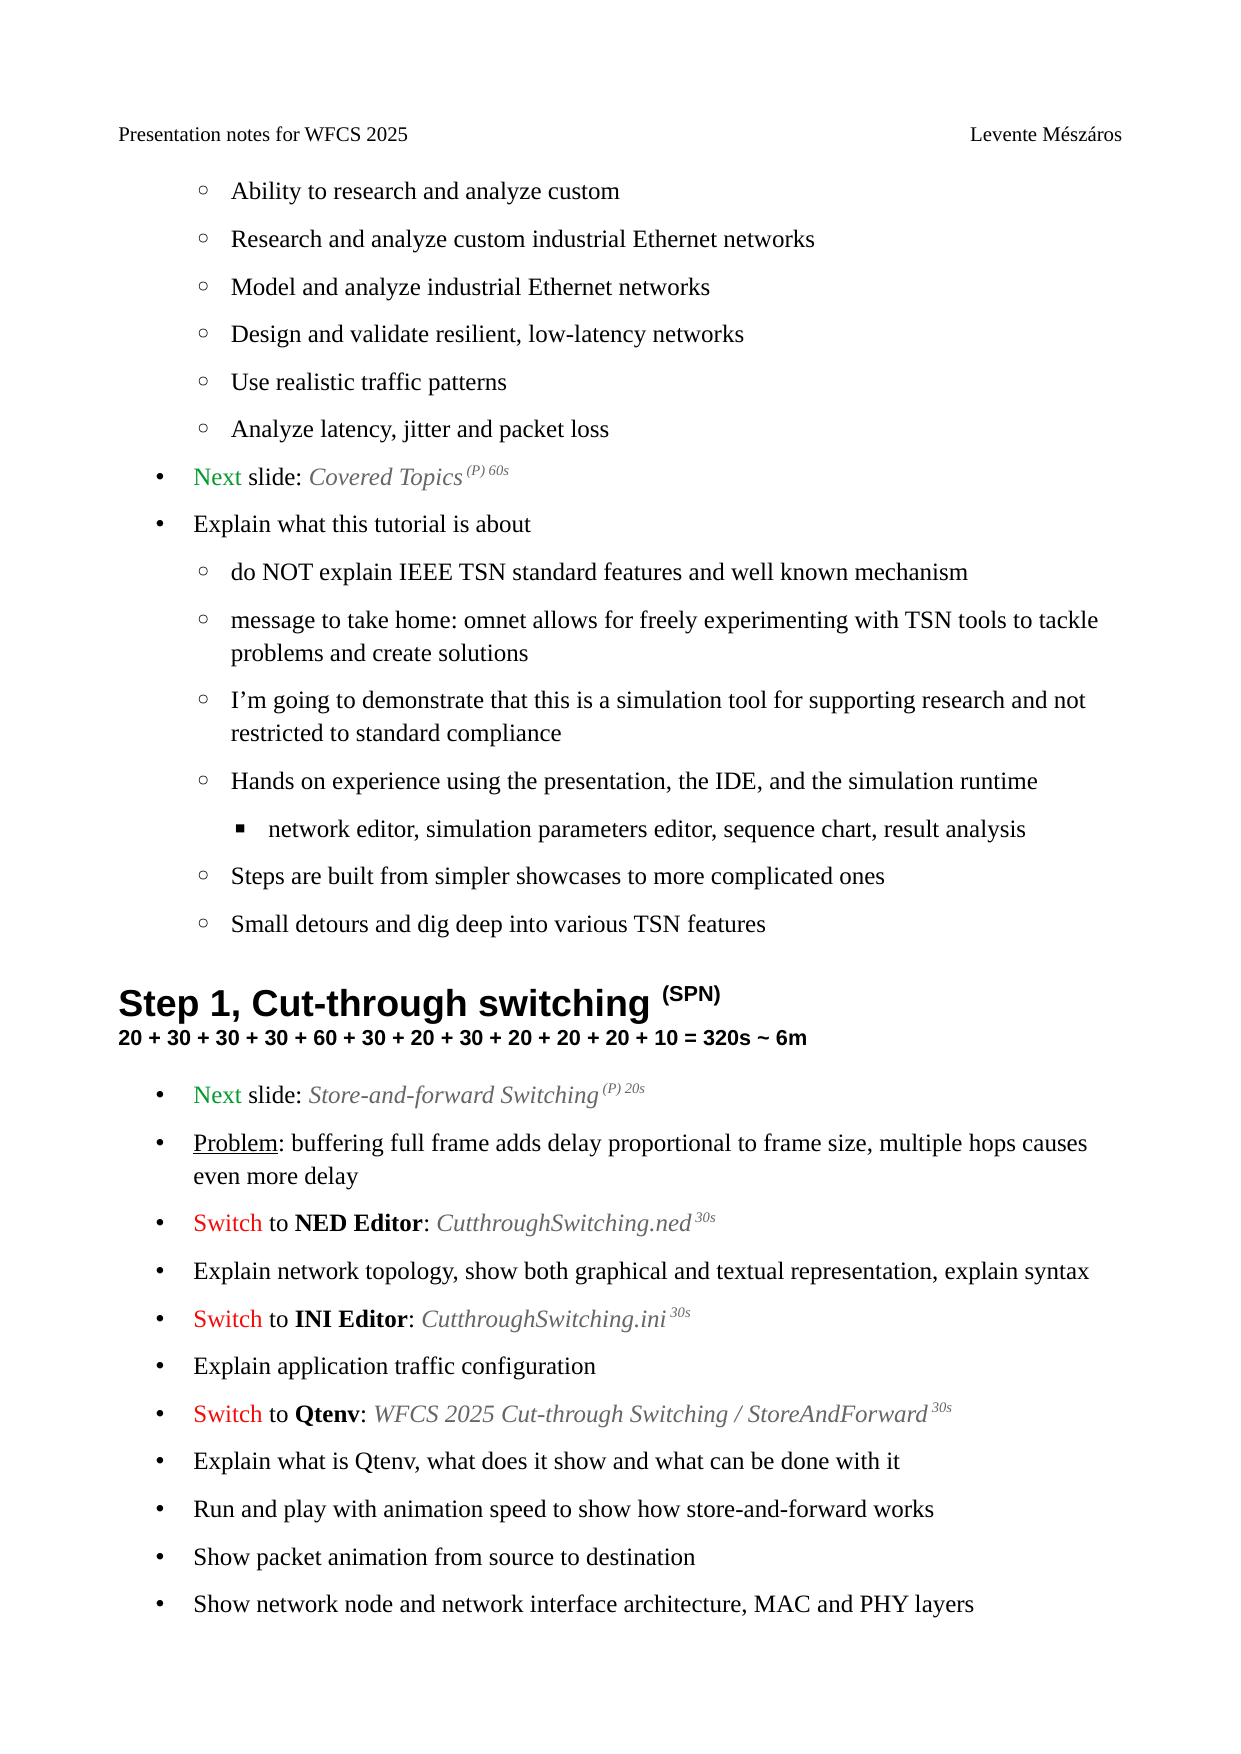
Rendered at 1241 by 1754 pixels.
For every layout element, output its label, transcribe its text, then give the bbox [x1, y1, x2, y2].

list message to take home: omnet allows for freely experimenting with TSN tools to tackle problems and create solutions [193, 605, 1122, 667]
list Use realistic traffic patterns [193, 367, 1122, 396]
list Switch to INI Editor: CutthroughSwitching.ini 30s [156, 1304, 1122, 1332]
list Explain what this tutorial is about [156, 509, 1122, 538]
list Ability to research and analyze custom [193, 176, 1122, 205]
list Hands on experience using the presentation, the IDE, and the simulation runtime [193, 766, 1122, 795]
list Steps are built from simpler showcases to more complicated ones [193, 861, 1122, 890]
list Analyze latency, jitter and packet loss [193, 414, 1122, 443]
list Show network node and network interface architecture, MAC and PHY layers [156, 1589, 1122, 1618]
list Run and play with animation speed to show how store-and-forward works [156, 1494, 1122, 1523]
list Design and validate resilient, low-latency networks [193, 319, 1122, 348]
list Explain network topology, show both graphical and textual representation, explain syntax [156, 1256, 1122, 1285]
list Research and analyze custom industrial Ethernet networks [193, 224, 1122, 253]
list Explain application traffic configuration [156, 1351, 1122, 1380]
list Model and analyze industrial Ethernet networks [193, 272, 1122, 300]
list Switch to NED Editor: CutthroughSwitching.ned 30s [156, 1208, 1122, 1237]
list I’m going to demonstrate that this is a simulation tool for supporting research and not restricted to standard compliance [193, 685, 1122, 747]
list Next slide: Covered Topics (P) 60s [156, 462, 1122, 491]
list network editor, simulation parameters editor, sequence chart, result analysis [231, 814, 1122, 842]
list do NOT explain IEEE TSN standard features and well known mechanism [193, 557, 1122, 586]
list Switch to Qtenv: WFCS 2025 Cut-through Switching / StoreAndForward 30s [156, 1399, 1122, 1428]
list Small detours and dig deep into various TSN features [193, 909, 1122, 938]
list Show packet animation from source to destination [156, 1542, 1122, 1570]
list Problem: buffering full frame adds delay proportional to frame size, multiple hops causes even more delay [156, 1128, 1122, 1189]
list Explain what is Qtenv, what does it show and what can be done with it [156, 1446, 1122, 1475]
subtitle Step 1, Cut-through switching (SPN) 20 + 30 + 30 + 30 + 60 + 30 + 20 + 30 + 20 + 20 + 20 + 10 = 320s ~ 6m [118, 981, 1122, 1068]
list Next slide: Store-and-forward Switching (P) 20s [156, 1080, 1122, 1109]
